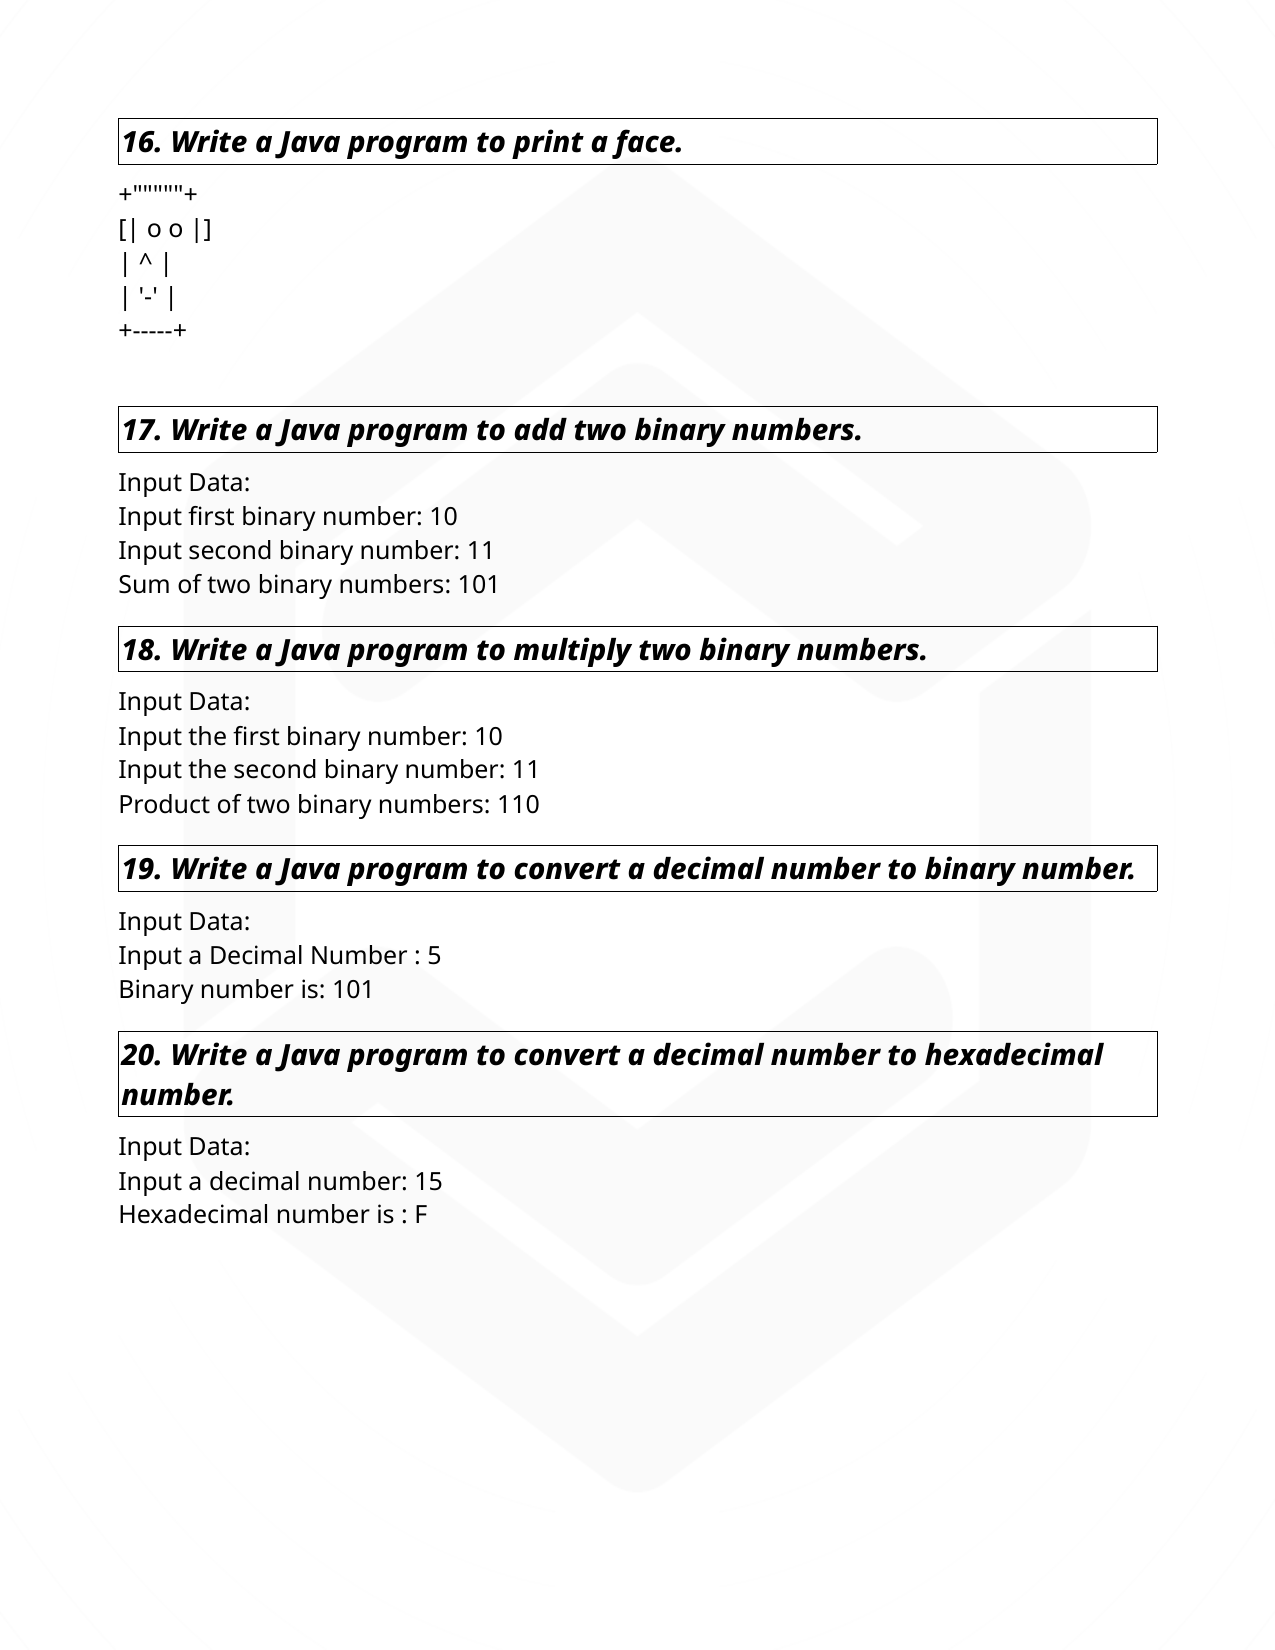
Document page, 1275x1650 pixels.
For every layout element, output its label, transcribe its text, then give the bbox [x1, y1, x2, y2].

text Input Data: Input the first binary number: 10 Input the second binary number: 11 Product of two binary numbers: 110 [118, 684, 1157, 820]
subtitle 20. Write a Java program to convert a decimal number to hexadecimal number. [119, 1032, 1157, 1116]
subtitle 16. Write a Java program to print a face. [119, 119, 1157, 164]
text Input Data: Input a decimal number: 15 Hexadecimal number is : F [118, 1129, 1157, 1265]
text Input Data: Input first binary number: 10 Input second binary number: 11 Sum of two binary numbers: 101 [118, 464, 1157, 601]
subtitle 17. Write a Java program to add two binary numbers. [119, 407, 1157, 452]
text +"""""+ [| o o |] | ^ | | '-' | +-----+ [118, 177, 1157, 381]
subtitle 18. Write a Java program to multiply two binary numbers. [119, 627, 1157, 671]
subtitle 19. Write a Java program to convert a decimal number to binary number. [119, 846, 1157, 891]
text Input Data: Input a Decimal Number : 5 Binary number is: 101 [118, 904, 1157, 1006]
